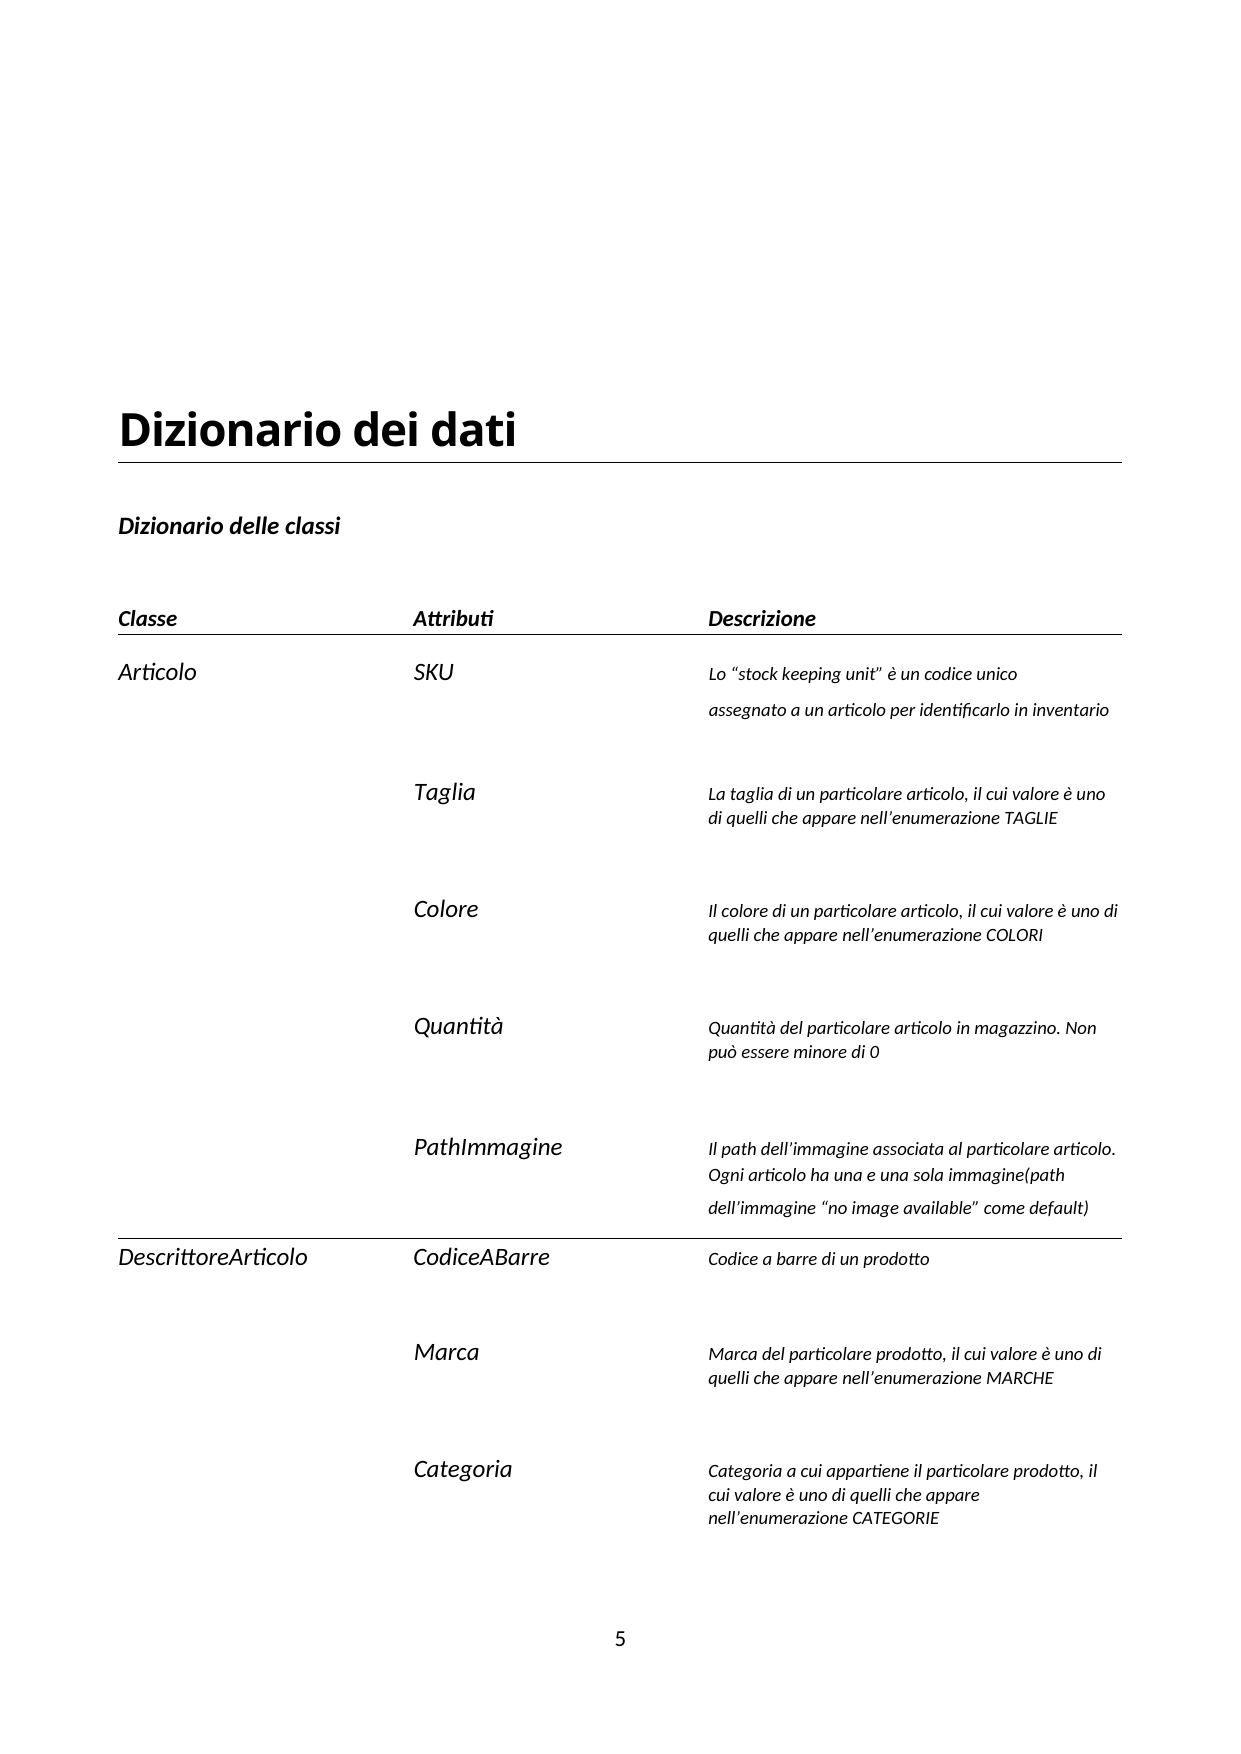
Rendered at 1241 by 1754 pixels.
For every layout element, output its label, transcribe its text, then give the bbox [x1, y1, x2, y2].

text DescrittoreArticolo CodiceABarre Codice a barre di un prodotto [118, 1239, 1122, 1272]
text Categoria Categoria a cui appartiene il particolare prodotto, il cui valore è uno di quelli che appare nell’enumerazione CATEGORIE [413, 1453, 1122, 1529]
text Articolo SKU Lo “stock keeping unit” è un codice unico assegnato a un articolo per identificarlo in inventario [118, 652, 1122, 759]
text Classe Attributi Descrizione [118, 604, 1122, 634]
text Taglia La taglia di un particolare articolo, il cui valore è uno di quelli che appare nell’enumerazione TAGLIE [413, 776, 1122, 829]
text Dizionario delle classi [118, 510, 1122, 540]
text PathImmagine Il path dell’immagine associata al particolare articolo. Ogni articolo ha una e una sola immagine(path dell’immagine “no image available” come default) [413, 1127, 1122, 1222]
title Dizionario dei dati [118, 397, 1122, 462]
text Quantità Quantità del particolare articolo in magazzino. Non può essere minore di 0 [413, 1010, 1122, 1064]
text Marca Marca del particolare prodotto, il cui valore è uno di quelli che appare nell’enumerazione MARCHE [413, 1336, 1122, 1389]
text Colore Il colore di un particolare articolo, il cui valore è uno di quelli che appare nell’enumerazione COLORI [413, 893, 1122, 946]
